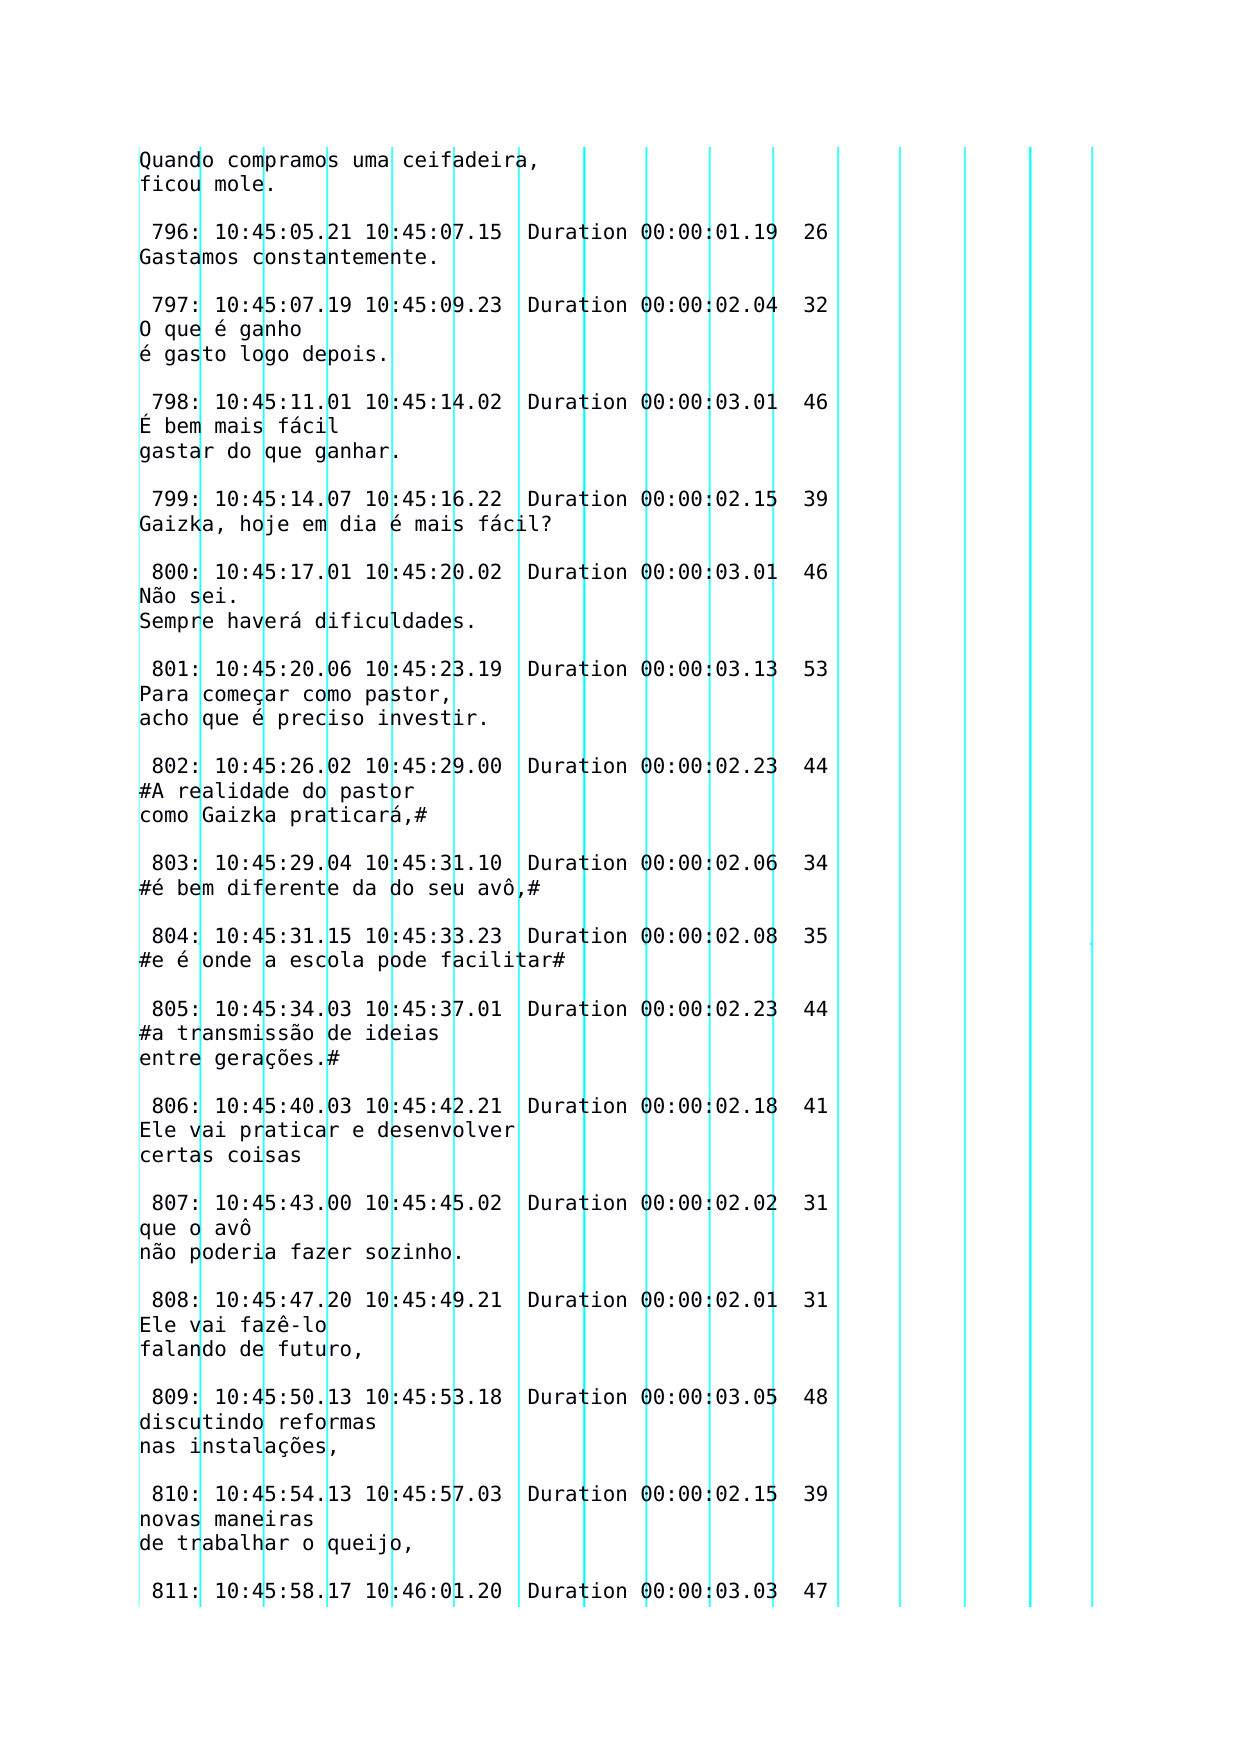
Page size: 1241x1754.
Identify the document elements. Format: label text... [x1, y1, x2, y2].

text acho que é preciso investir. [139, 706, 1101, 730]
text #A realidade do pastor [139, 779, 1101, 803]
text Não sei. [139, 584, 1101, 609]
text Ele vai praticar e desenvolver [139, 1118, 1101, 1143]
text Gaizka, hoje em dia é mais fácil? [139, 512, 1101, 536]
text discutindo reformas [139, 1410, 1101, 1434]
text 803: 10:45:29.04 10:45:31.10 Duration 00:00:02.06 34 [139, 851, 1101, 876]
text não poderia fazer sozinho. [139, 1240, 1101, 1264]
text É bem mais fácil [139, 414, 1101, 439]
text Quando compramos uma ceifadeira, [139, 148, 1101, 172]
text O que é ganho [139, 317, 1101, 342]
text Ele vai fazê-lo [139, 1313, 1101, 1337]
text 797: 10:45:07.19 10:45:09.23 Duration 00:00:02.04 32 [139, 293, 1101, 317]
text novas maneiras [139, 1507, 1101, 1531]
text como Gaizka praticará,# [139, 803, 1101, 827]
text certas coisas [139, 1143, 1101, 1167]
text 807: 10:45:43.00 10:45:45.02 Duration 00:00:02.02 31 [139, 1191, 1101, 1216]
text 805: 10:45:34.03 10:45:37.01 Duration 00:00:02.23 44 [139, 997, 1101, 1021]
text 808: 10:45:47.20 10:45:49.21 Duration 00:00:02.01 31 [139, 1288, 1101, 1313]
text 804: 10:45:31.15 10:45:33.23 Duration 00:00:02.08 35 [139, 924, 1101, 948]
text gastar do que ganhar. [139, 439, 1101, 463]
text 798: 10:45:11.01 10:45:14.02 Duration 00:00:03.01 46 [139, 390, 1101, 414]
text falando de futuro, [139, 1337, 1101, 1361]
text #e é onde a escola pode facilitar# [139, 948, 1101, 973]
text é gasto logo depois. [139, 342, 1101, 366]
text 801: 10:45:20.06 10:45:23.19 Duration 00:00:03.13 53 [139, 657, 1101, 682]
text que o avô [139, 1216, 1101, 1240]
text entre gerações.# [139, 1046, 1101, 1070]
text de trabalhar o queijo, [139, 1531, 1101, 1555]
text ficou mole. [139, 172, 1101, 196]
text 811: 10:45:58.17 10:46:01.20 Duration 00:00:03.03 47 [139, 1579, 1101, 1604]
picture [138, 147, 1102, 1607]
text 810: 10:45:54.13 10:45:57.03 Duration 00:00:02.15 39 [139, 1482, 1101, 1507]
text Gastamos constantemente. [139, 245, 1101, 269]
text 809: 10:45:50.13 10:45:53.18 Duration 00:00:03.05 48 [139, 1385, 1101, 1410]
text 800: 10:45:17.01 10:45:20.02 Duration 00:00:03.01 46 [139, 560, 1101, 584]
text #é bem diferente da do seu avô,# [139, 876, 1101, 900]
text Sempre haverá dificuldades. [139, 609, 1101, 633]
text 806: 10:45:40.03 10:45:42.21 Duration 00:00:02.18 41 [139, 1094, 1101, 1118]
text 802: 10:45:26.02 10:45:29.00 Duration 00:00:02.23 44 [139, 754, 1101, 779]
text #a transmissão de ideias [139, 1021, 1101, 1046]
text Para começar como pastor, [139, 682, 1101, 706]
text 796: 10:45:05.21 10:45:07.15 Duration 00:00:01.19 26 [139, 220, 1101, 245]
text 799: 10:45:14.07 10:45:16.22 Duration 00:00:02.15 39 [139, 487, 1101, 512]
text nas instalações, [139, 1434, 1101, 1458]
